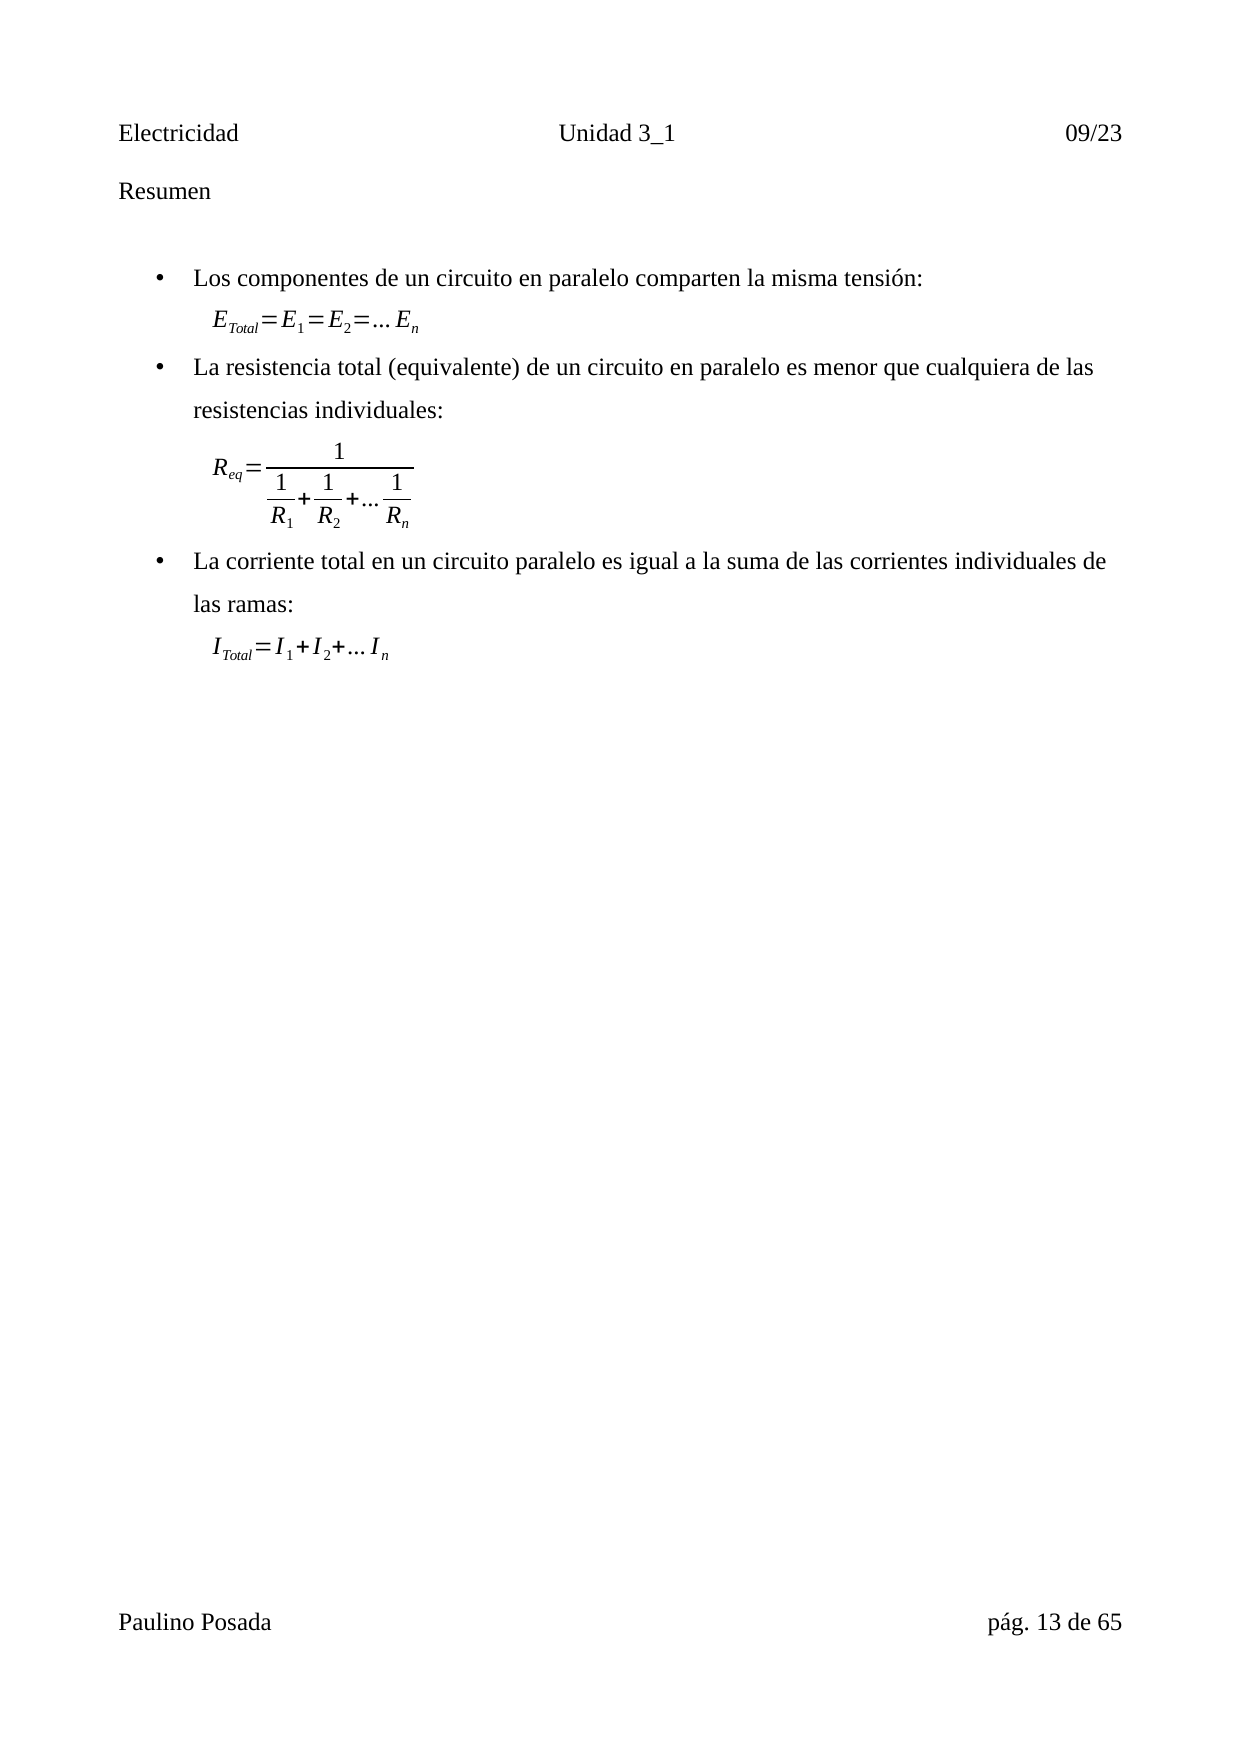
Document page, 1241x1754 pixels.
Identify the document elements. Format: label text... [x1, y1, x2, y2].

list Los componentes de un circuito en paralelo comparten la misma tensión: [156, 263, 1122, 291]
list La resistencia total (equivalente) de un circuito en paralelo es menor que cualquiera de las resistencias individuales: [156, 352, 1122, 423]
list La corriente total en un circuito paralelo es igual a la suma de las corrientes individuales de las ramas: [156, 546, 1122, 618]
text Resumen [118, 176, 1122, 205]
